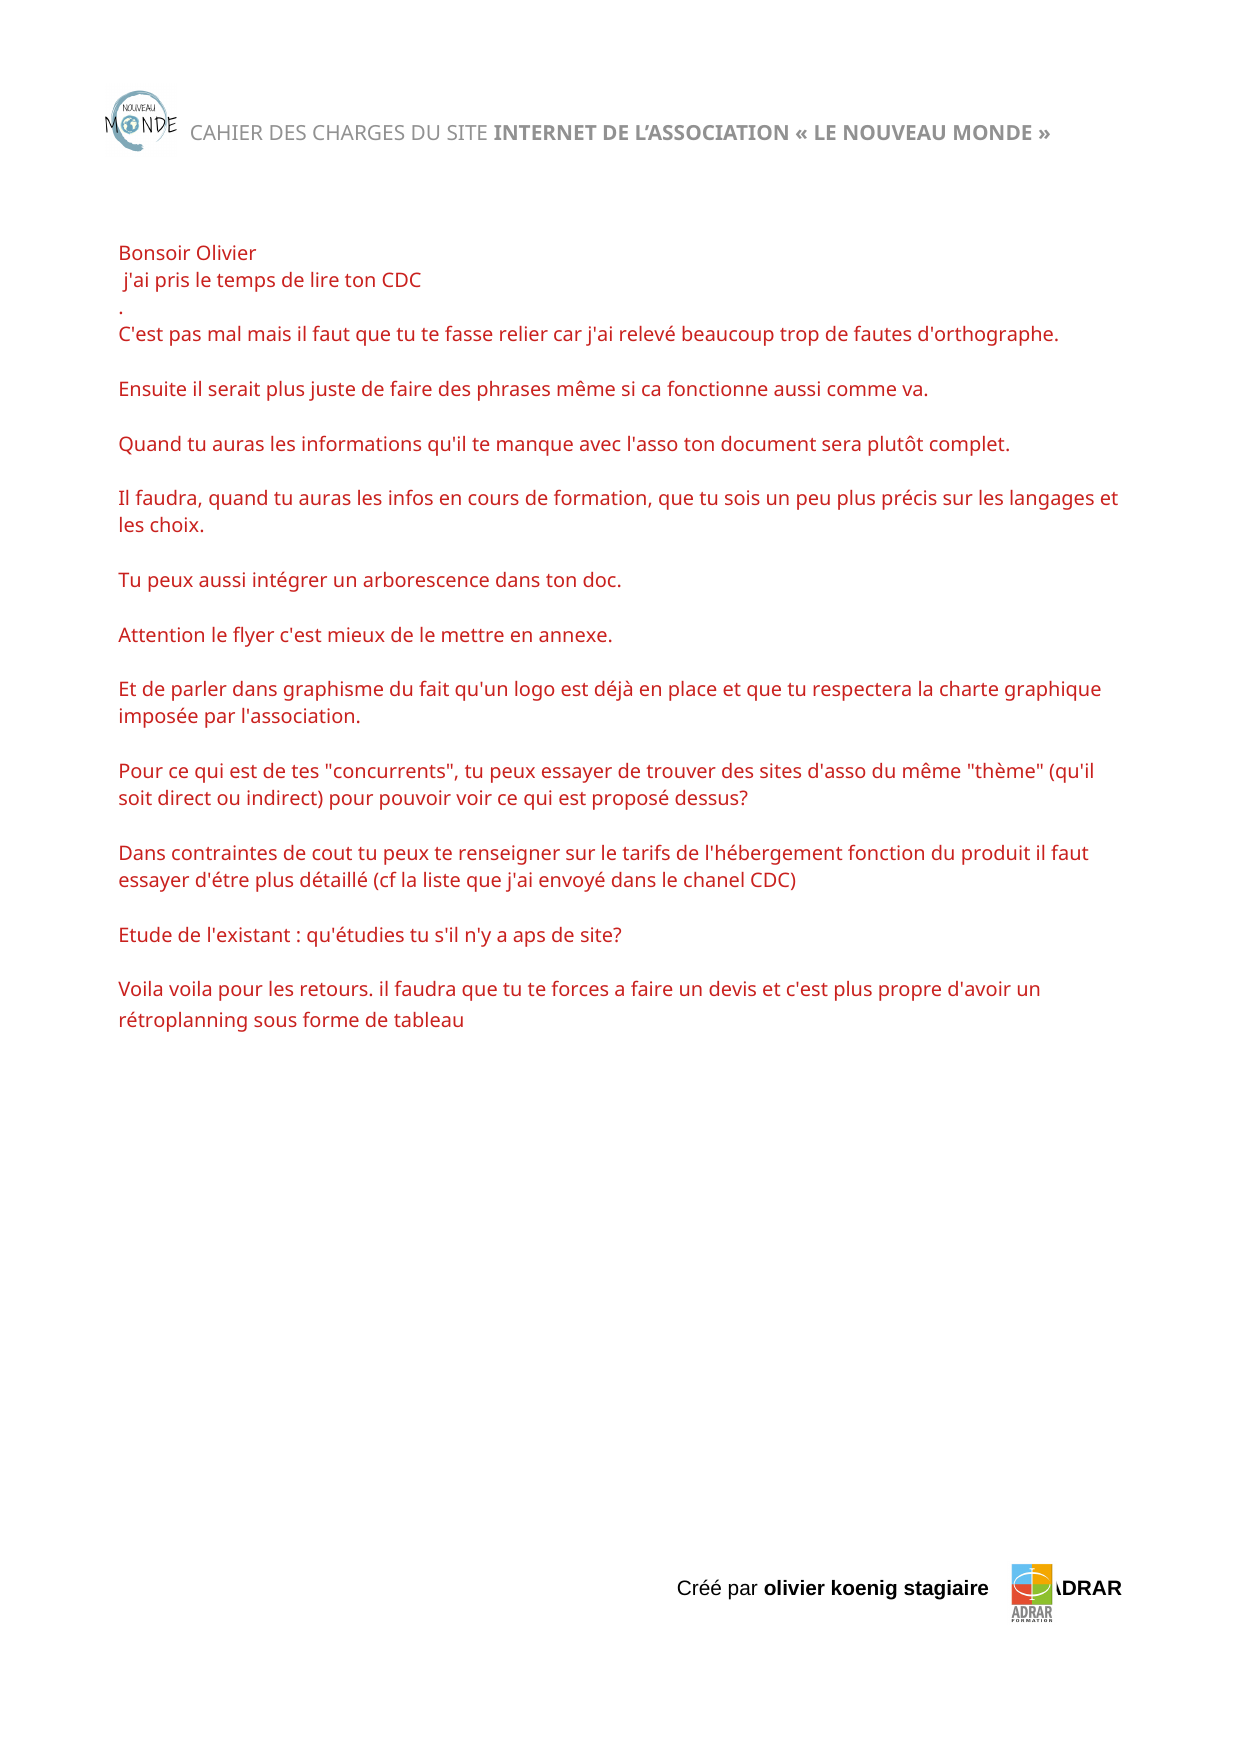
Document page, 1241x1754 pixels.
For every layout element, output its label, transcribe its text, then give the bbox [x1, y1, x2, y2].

text Il faudra, quand tu auras les infos en cours de formation, que tu sois un peu plus précis sur les langages et les choix. [118, 484, 1122, 539]
text Et de parler dans graphisme du fait qu'un logo est déjà en place et que tu respectera la charte graphique imposée par l'association. [118, 675, 1122, 730]
text Etude de l'existant : qu'étudies tu s'il n'y a aps de site? [118, 921, 1122, 948]
text C'est pas mal mais il faut que tu te fasse relier car j'ai relevé beaucoup trop de fautes d'orthographe. [118, 320, 1122, 348]
text Dans contraintes de cout tu peux te renseigner sur le tarifs de l'hébergement fonction du produit il faut essayer d'étre plus détaillé (cf la liste que j'ai envoyé dans le chanel CDC) [118, 839, 1122, 893]
picture [1007, 1561, 1057, 1625]
text Attention le flyer c'est mieux de le mettre en annexe. [118, 621, 1122, 648]
text Voila voila pour les retours. il faudra que tu te forces a faire un devis et c'est plus propre d'avoir un rétroplanning sous forme de tableau [118, 975, 1122, 1034]
picture [104, 83, 177, 157]
text Pour ce qui est de tes "concurrents", tu peux essayer de trouver des sites d'asso du même "thème" (qu'il soit direct ou indirect) pour pouvoir voir ce qui est proposé dessus? [118, 757, 1122, 812]
text . [118, 293, 1122, 320]
text Bonsoir Olivier [118, 238, 1122, 266]
text Tu peux aussi intégrer un arborescence dans ton doc. [118, 566, 1122, 593]
text j'ai pris le temps de lire ton CDC [118, 266, 1122, 293]
text Ensuite il serait plus juste de faire des phrases même si ca fonctionne aussi comme va. [118, 375, 1122, 402]
text Quand tu auras les informations qu'il te manque avec l'asso ton document sera plutôt complet. [118, 429, 1122, 457]
